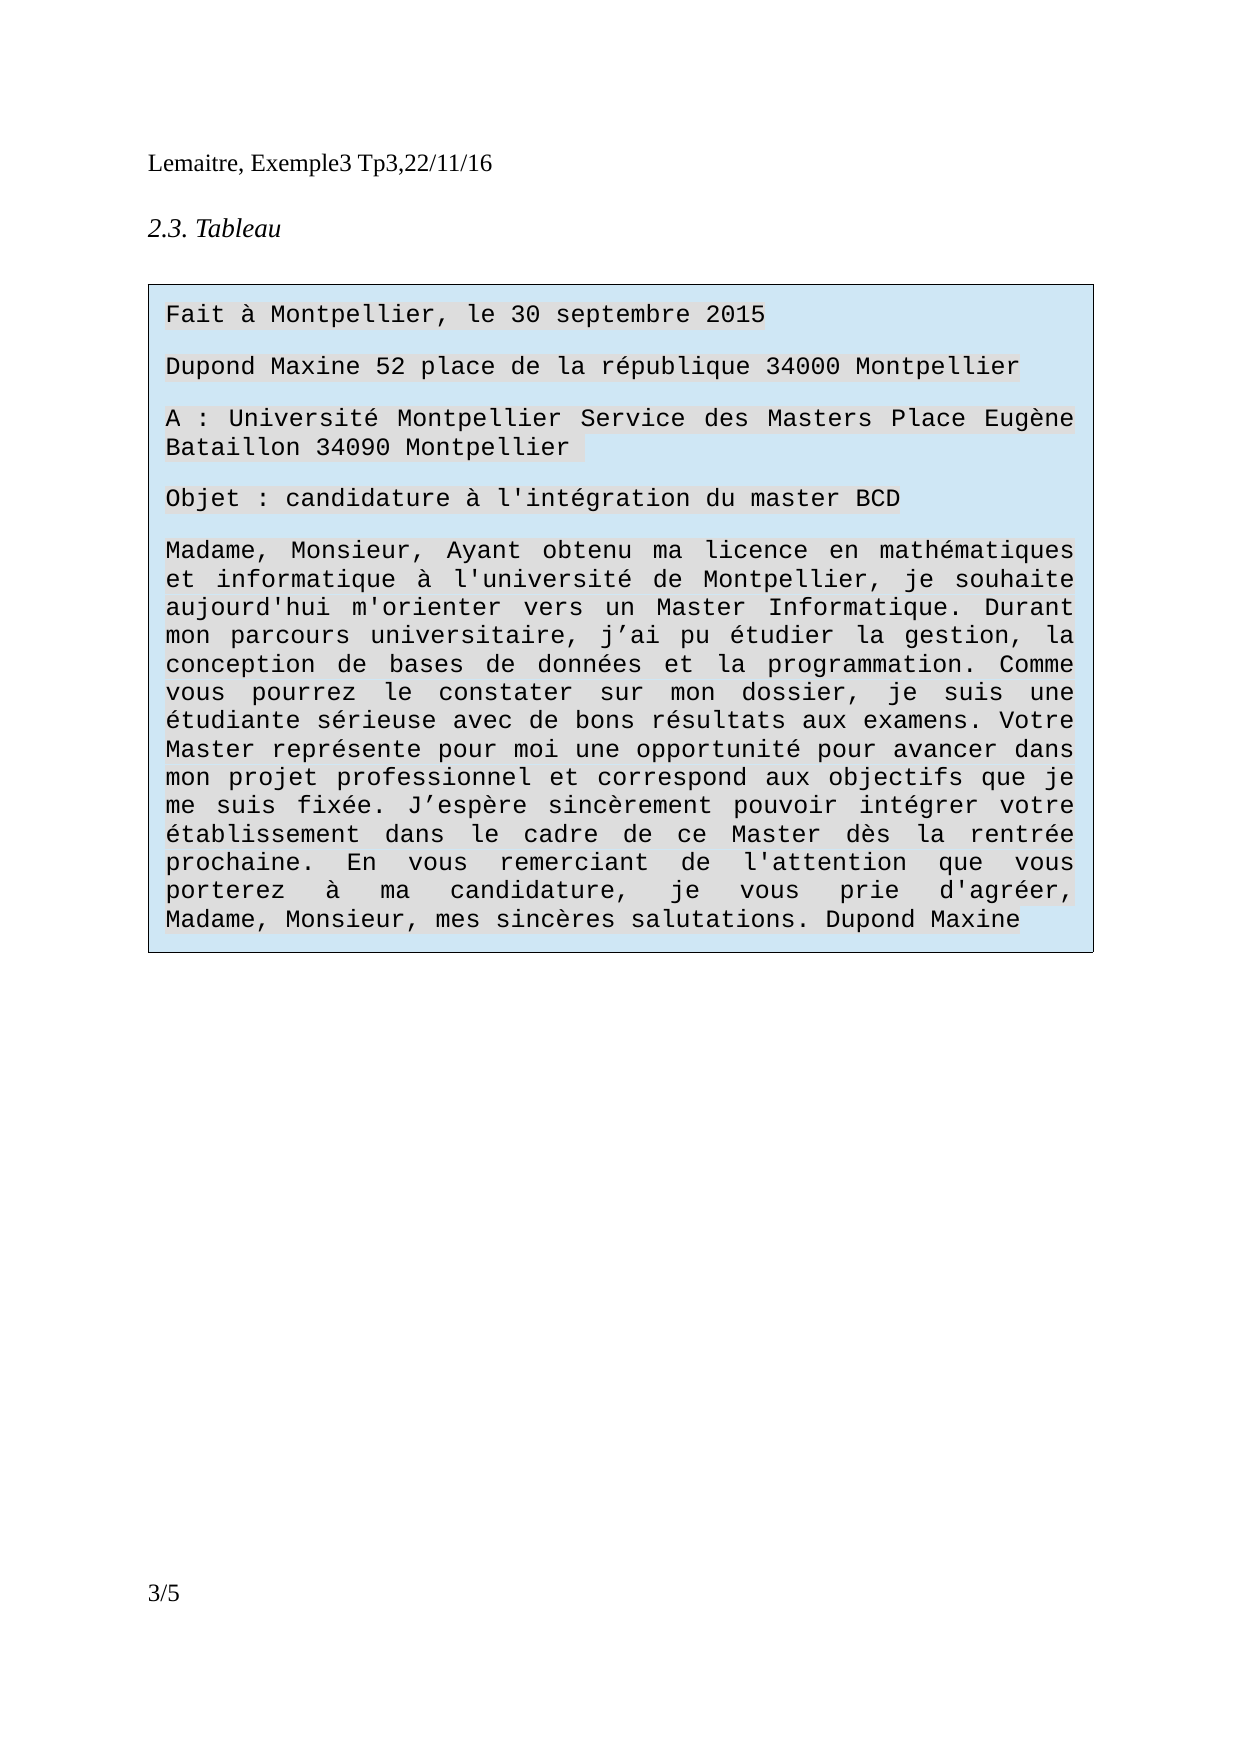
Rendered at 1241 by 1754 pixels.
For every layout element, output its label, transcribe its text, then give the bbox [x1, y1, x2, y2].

text Madame, Monsieur, Ayant obtenu ma licence en mathématiques et informatique à l'université de Montpellier, je souhaite aujourd'hui m'orienter vers un Master Informatique. Durant mon parcours universitaire, j’ai pu étudier la gestion, la conception de bases de données et la programmation. Comme vous pourrez le constater sur mon dossier, je suis une étudiante sérieuse avec de bons résultats aux examens. Votre Master représente pour moi une opportunité pour avancer dans mon projet professionnel et correspond aux objectifs que je me suis fixée. J’espère sincèrement pouvoir intégrer votre établissement dans le cadre de ce Master dès la rentrée prochaine. En vous remerciant de l'attention que vous porterez à ma candidature, je vous prie d'agréer, Madame, Monsieur, mes sincères salutations. Dupond Maxine [149, 520, 1093, 952]
text Fait à Montpellier, le 30 septembre 2015 [149, 285, 1093, 330]
text Objet : candidature à l'intégration du master BCD [149, 468, 1093, 514]
text 2.3. Tableau [148, 212, 1093, 243]
text Dupond Maxine 52 place de la république 34000 Montpellier [149, 336, 1093, 382]
text A : Université Montpellier Service des Masters Place Eugène Bataillon 34090 Montpellier [149, 388, 1093, 462]
